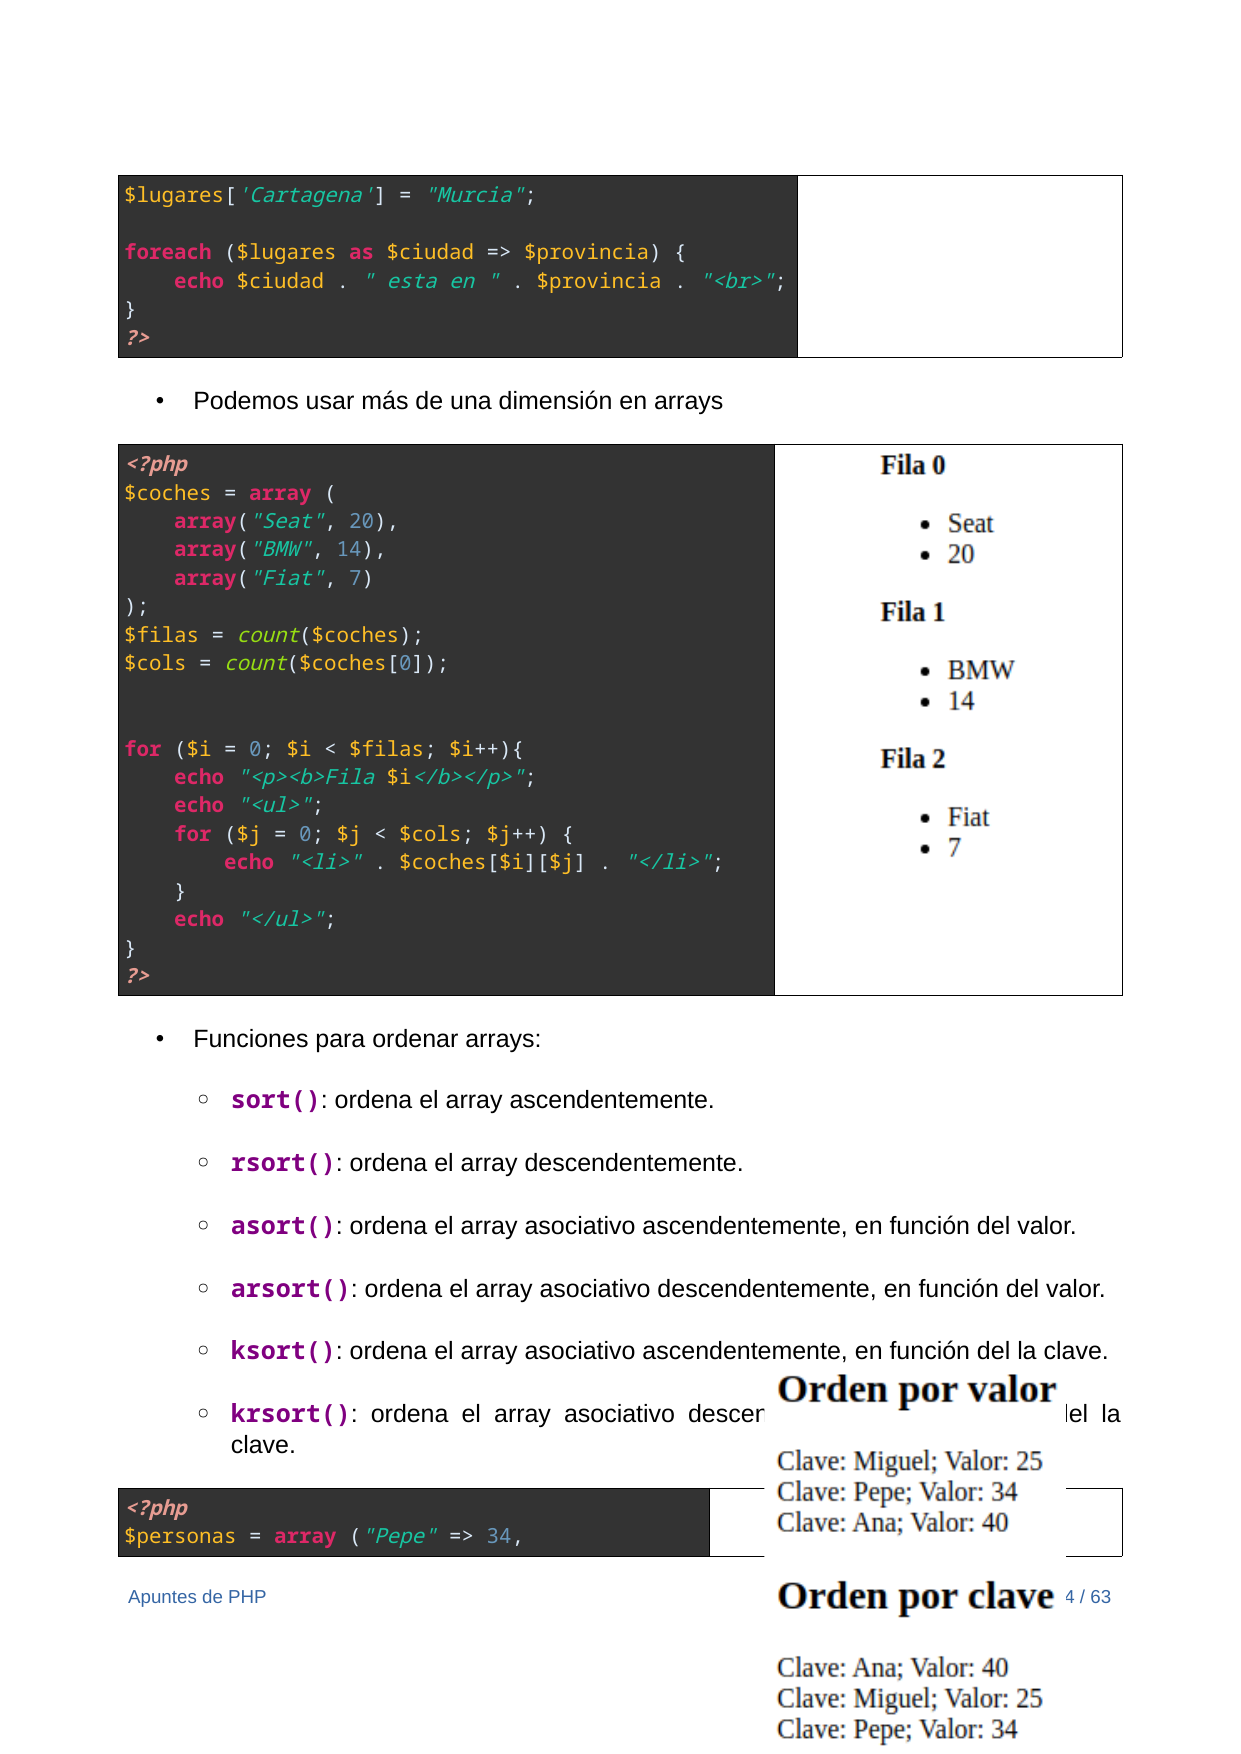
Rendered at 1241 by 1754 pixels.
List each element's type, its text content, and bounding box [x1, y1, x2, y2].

picture [764, 1368, 1066, 1754]
table_header <?php $coches = array ( array("Seat", 20), array("BMW", 14), array("Fiat", 7) ); $filas = count($coches); $cols = count($coches[0]); for ($i = 0; $i < $filas; $i++){ echo "<p><b>Fila $i</b></p>"; echo "<ul>"; for ($j = 0; $j < $cols; $j++) { echo "<li>" . $coches[$i][$j] . "</li>"; } echo "</ul>"; } ?> [119, 445, 774, 995]
list krsort(): ordena el array asociativo descendentemente, en función del la clave. [193, 1396, 764, 1459]
table_header [1066, 1489, 1122, 1556]
table_header $lugares['Cartagena'] = "Murcia"; foreach ($lugares as $ciudad => $provincia) { echo $ciudad . " esta en " . $provincia . "<br>"; } ?> [119, 176, 797, 357]
list rsort(): ordena el array descendentemente. [193, 1144, 1122, 1179]
list Funciones para ordenar arrays: [156, 1024, 1122, 1053]
list arsort(): ordena el array asociativo descendentemente, en función del valor. [193, 1270, 1122, 1304]
table_header <?php $personas = array ("Pepe" => 34, [119, 1489, 709, 1556]
list ksort(): ordena el array asociativo ascendentemente, en función del la clave. [193, 1333, 1122, 1367]
list sort(): ordena el array ascendentemente. [193, 1082, 1122, 1116]
picture [876, 449, 1020, 881]
list Podemos usar más de una dimensión en arrays [156, 386, 1122, 415]
table_header [775, 445, 1122, 995]
list asort(): ordena el array asociativo ascendentemente, en función del valor. [193, 1207, 1122, 1241]
table_header [798, 176, 1122, 357]
table_header [710, 1489, 764, 1556]
list krsort(): ordena el array asociativo descendentemente, en función del la clave. [1066, 1396, 1122, 1459]
